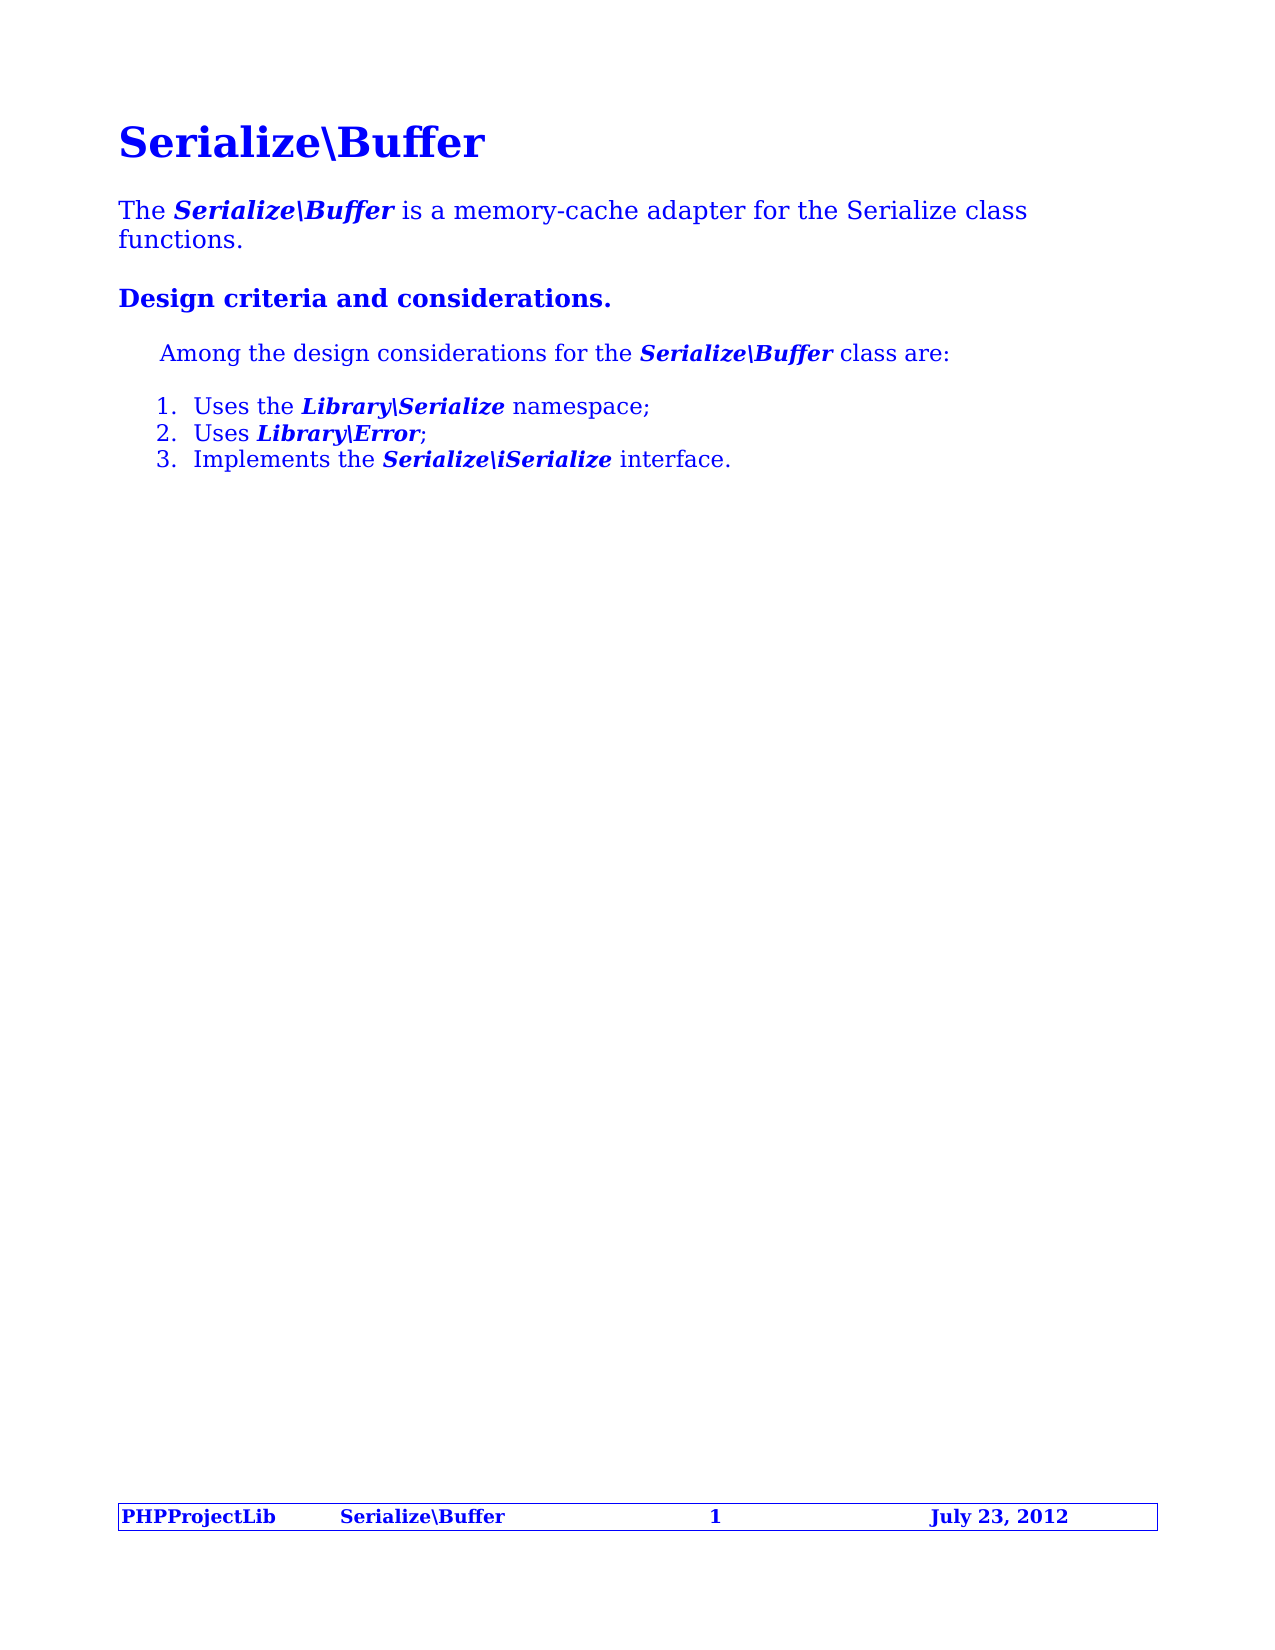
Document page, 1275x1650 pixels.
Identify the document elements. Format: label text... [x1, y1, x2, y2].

text The Serialize\Buffer is a memory-cache adapter for the Serialize class functions. [118, 196, 1157, 255]
text Among the design considerations for the Serialize\Buffer class are: [159, 340, 1157, 367]
list Uses the Library\Serialize namespace; [156, 393, 1157, 420]
title Serialize\Buffer [118, 118, 1157, 167]
list Implements the Serialize\iSerialize interface. [156, 447, 1157, 473]
list Uses Library\Error; [156, 420, 1157, 447]
title Design criteria and considerations. [118, 284, 1157, 313]
